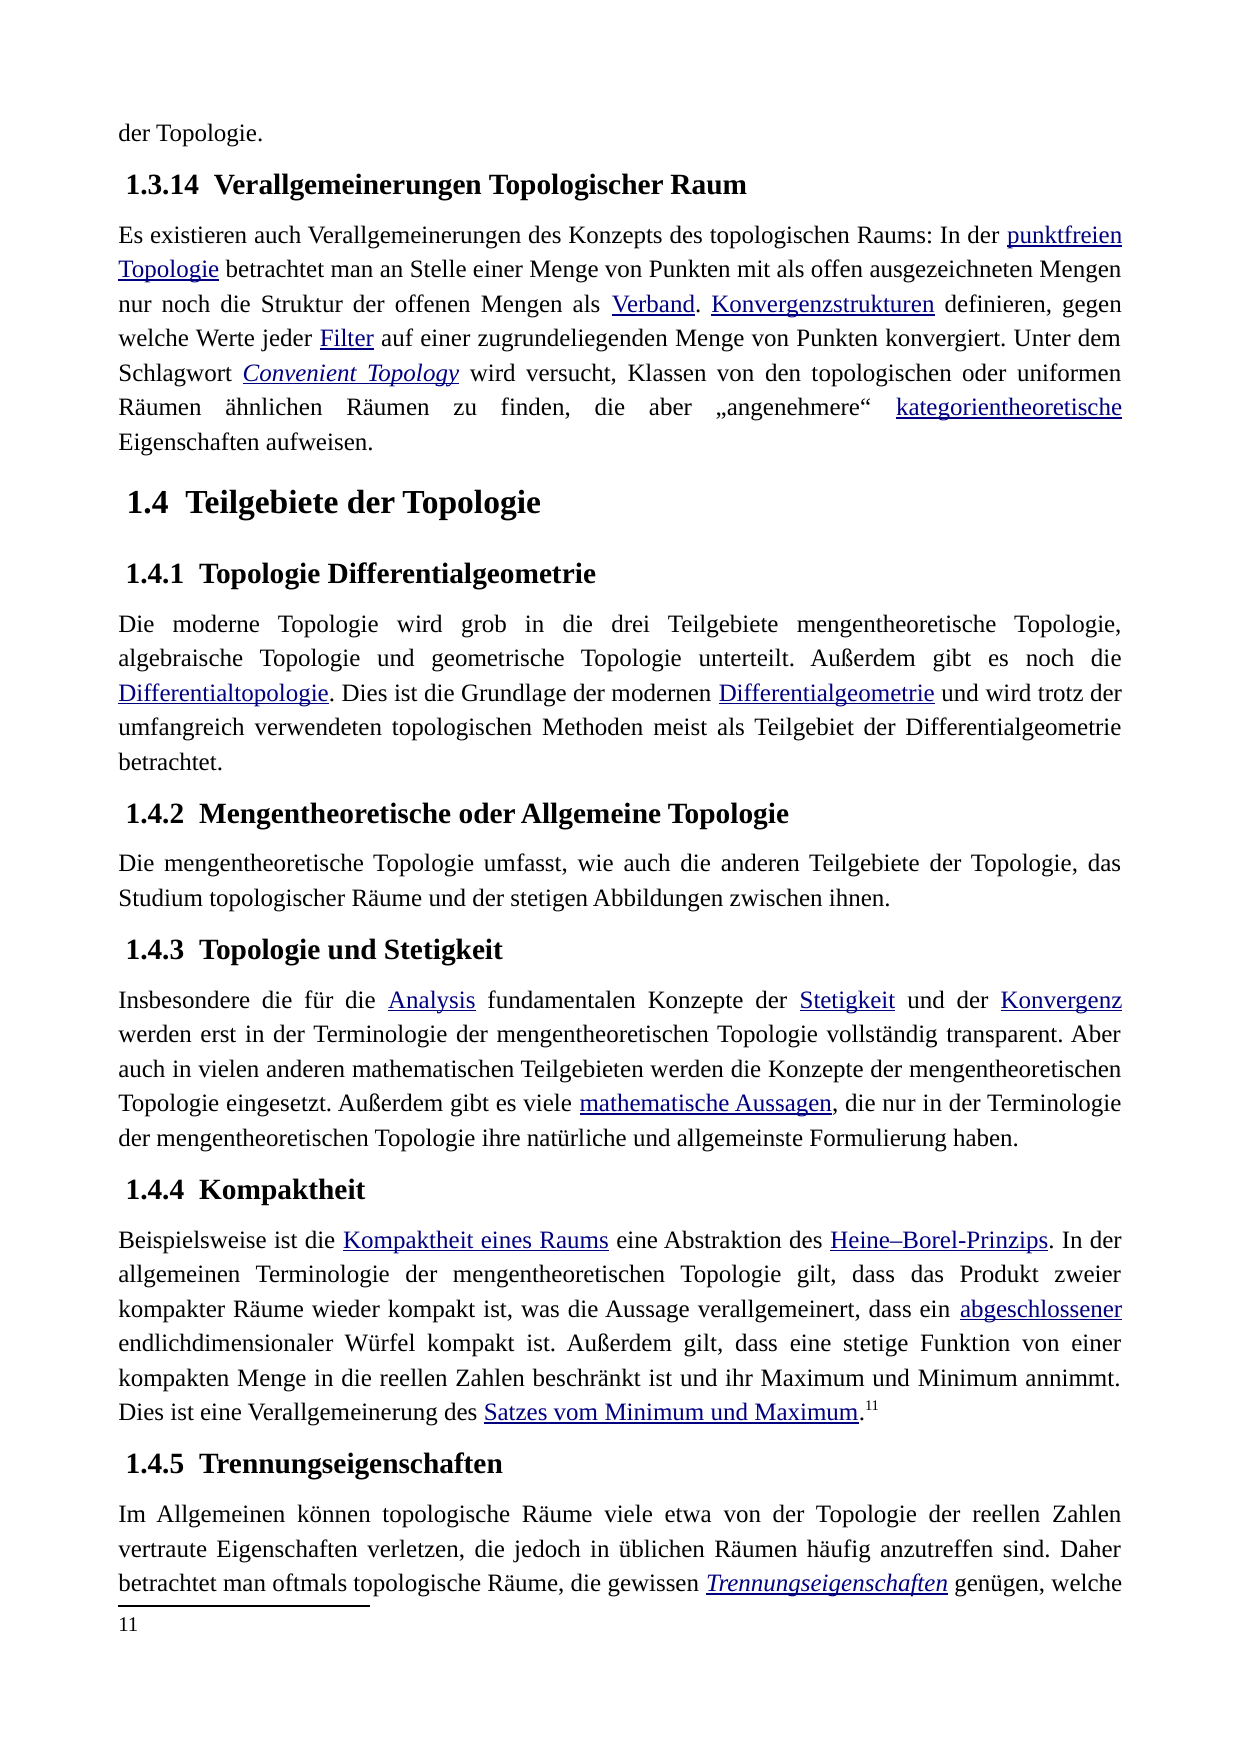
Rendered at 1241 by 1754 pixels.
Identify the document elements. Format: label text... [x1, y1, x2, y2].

text Im Allgemeinen können topologische Räume viele etwa von der Topologie der reellen Zahlen vertraute Eigenschaften verletzen, die jedoch in üblichen Räumen häufig anzutreffen sind. Daher betrachtet man oftmals topologische Räume, die gewissen Trennungseigenschaften genügen, welche [118, 1499, 1122, 1597]
subtitle Verallgemeinerungen Topologischer Raum [118, 167, 1122, 201]
subtitle Topologie und Stetigkeit [118, 932, 1122, 966]
text Insbesondere die für die Analysis fundamentalen Konzepte der Stetigkeit und der Konvergenz werden erst in der Terminologie der mengentheoretischen Topologie vollständig transparent. Aber auch in vielen anderen mathematischen Teilgebieten werden die Konzepte der mengentheoretischen Topologie eingesetzt. Außerdem gibt es viele mathematische Aussagen, die nur in der Terminologie der mengentheoretischen Topologie ihre natürliche und allgemeinste Formulierung haben. [118, 985, 1122, 1152]
subtitle Topologie Differentialgeometrie [118, 556, 1122, 589]
text Es existieren auch Verallgemeinerungen des Konzepts des topologischen Raums: In der punktfreien Topologie betrachtet man an Stelle einer Menge von Punkten mit als offen ausgezeichneten Mengen nur noch die Struktur der offenen Mengen als Verband. Konvergenzstrukturen definieren, gegen welche Werte jeder Filter auf einer zugrundeliegenden Menge von Punkten konvergiert. Unter dem Schlagwort Convenient Topology wird versucht, Klassen von den topologischen oder uniformen Räumen ähnlichen Räumen zu finden, die aber „angenehmere“ kategorientheoretische Eigenschaften aufweisen. [118, 220, 1122, 456]
subtitle Trennungseigenschaften [118, 1446, 1122, 1480]
text der Topologie. [118, 118, 1122, 147]
text Beispielsweise ist die Kompaktheit eines Raums eine Abstraktion des Heine–Borel-Prinzips. In der allgemeinen Terminologie der mengentheoretischen Topologie gilt, dass das Produkt zweier kompakter Räume wieder kompakt ist, was die Aussage verallgemeinert, dass ein abgeschlossener endlichdimensionaler Würfel kompakt ist. Außerdem gilt, dass eine stetige Funktion von einer kompakten Menge in die reellen Zahlen beschränkt ist und ihr Maximum und Minimum annimmt. Dies ist eine Verallgemeinerung des Satzes vom Minimum und Maximum. [118, 1225, 1122, 1426]
text Die moderne Topologie wird grob in die drei Teilgebiete mengentheoretische Topologie, algebraische Topologie und geometrische Topologie unterteilt. Außerdem gibt es noch die Differentialtopologie. Dies ist die Grundlage der modernen Differentialgeometrie und wird trotz der umfangreich verwendeten topologischen Methoden meist als Teilgebiet der Differentialgeometrie betrachtet. [118, 609, 1122, 775]
subtitle Kompaktheit [118, 1172, 1122, 1206]
text Die mengentheoretische Topologie umfasst, wie auch die anderen Teilgebiete der Topologie, das Studium topologischer Räume und der stetigen Abbildungen zwischen ihnen. [118, 848, 1122, 912]
subtitle Teilgebiete der Topologie [118, 482, 1122, 521]
subtitle Mengentheoretische oder Allgemeine Topologie [118, 796, 1122, 829]
